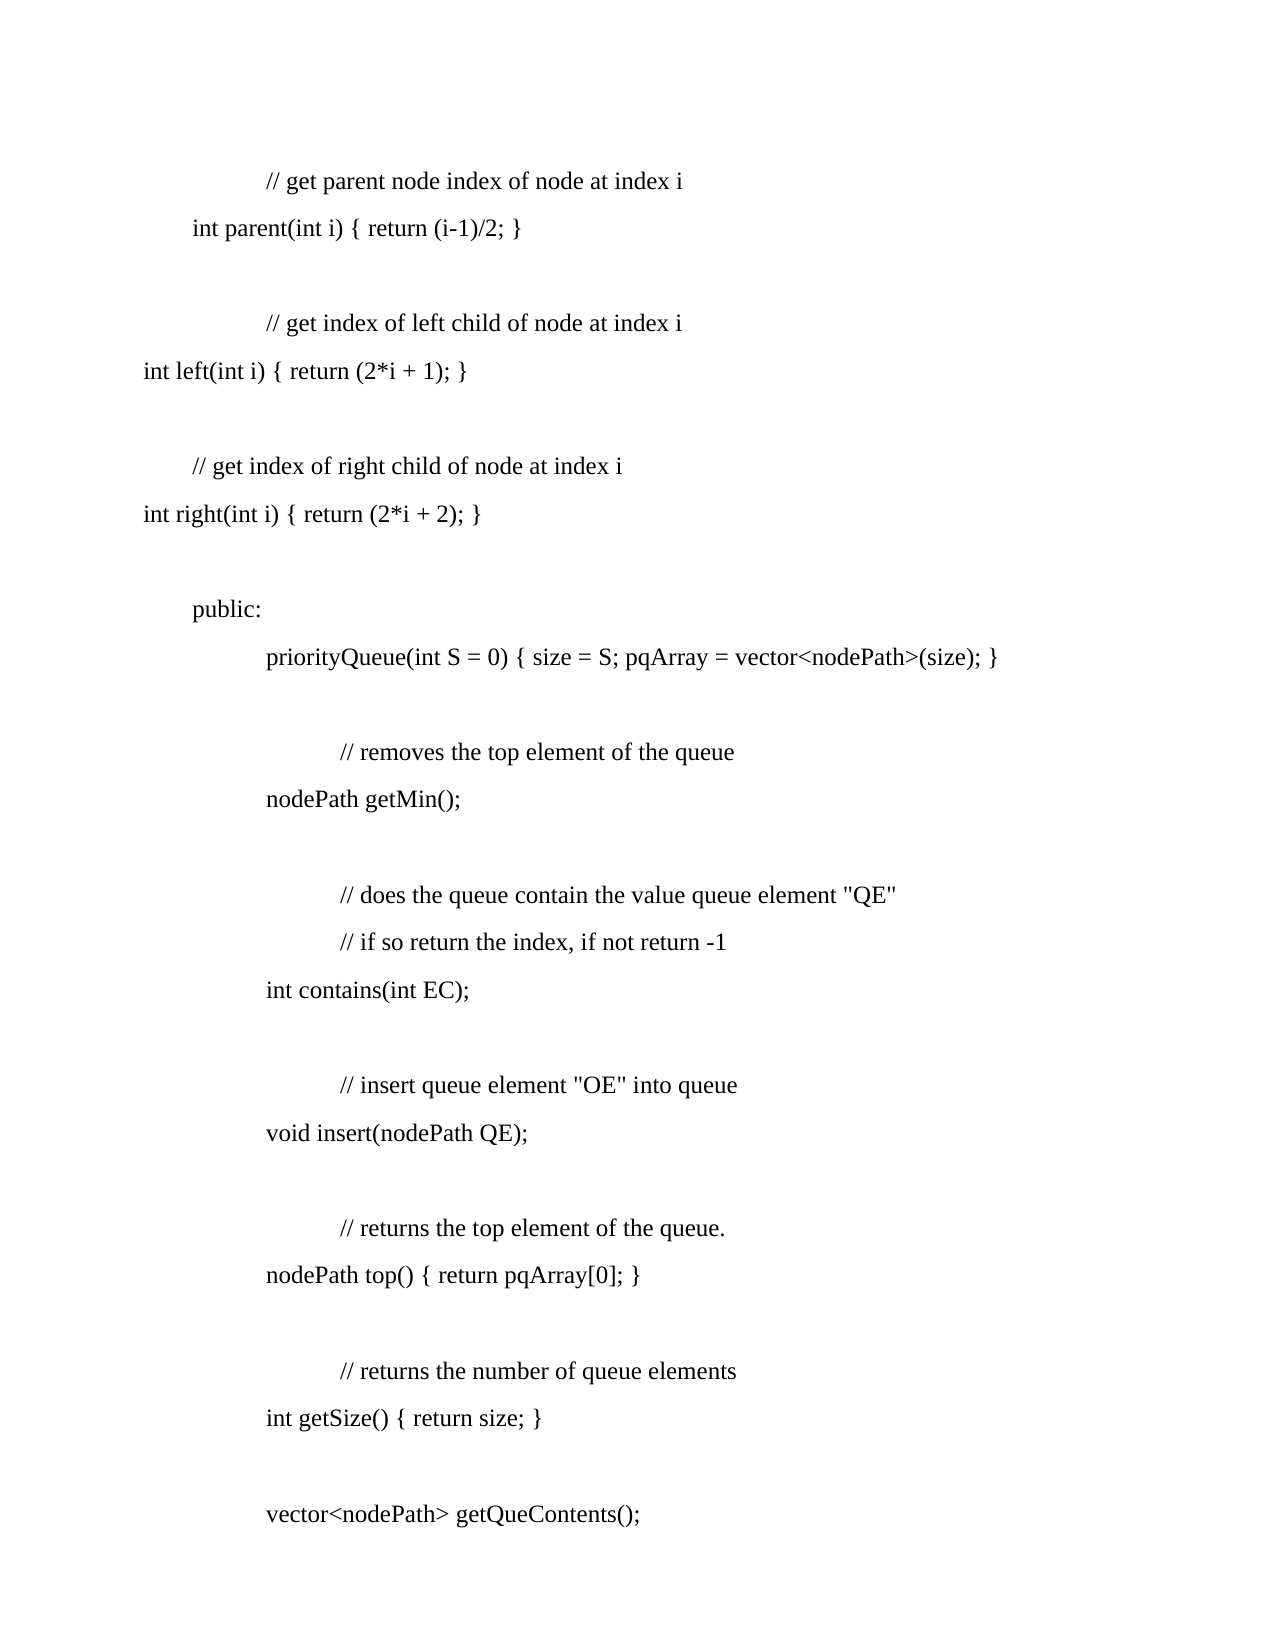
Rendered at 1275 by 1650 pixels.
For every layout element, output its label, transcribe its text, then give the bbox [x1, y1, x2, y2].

text // get parent node index of node at index i [118, 166, 1157, 194]
text vector<nodePath> getQueContents(); [118, 1499, 1157, 1527]
text nodePath top() { return pqArray[0]; } [118, 1261, 1157, 1289]
text // removes the top element of the queue [118, 737, 1157, 766]
text // get index of right child of node at index i [118, 451, 1157, 480]
text int parent(int i) { return (i-1)/2; } [118, 213, 1157, 242]
text int contains(int EC); [118, 975, 1157, 1004]
text nodePath getMin(); [118, 784, 1157, 813]
text // does the queue contain the value queue element "QE" [118, 880, 1157, 908]
text void insert(nodePath QE); [118, 1118, 1157, 1147]
text // if so return the index, if not return -1 [118, 927, 1157, 956]
text int right(int i) { return (2*i + 2); } [118, 499, 1157, 528]
text // returns the number of queue elements [118, 1356, 1157, 1384]
text // get index of left child of node at index i [118, 308, 1157, 337]
text int getSize() { return size; } [118, 1403, 1157, 1432]
text priorityQueue(int S = 0) { size = S; pqArray = vector<nodePath>(size); } [118, 642, 1157, 671]
text int left(int i) { return (2*i + 1); } [118, 356, 1157, 385]
text // returns the top element of the queue. [118, 1213, 1157, 1242]
text public: [118, 594, 1157, 623]
text // insert queue element "OE" into queue [118, 1070, 1157, 1099]
